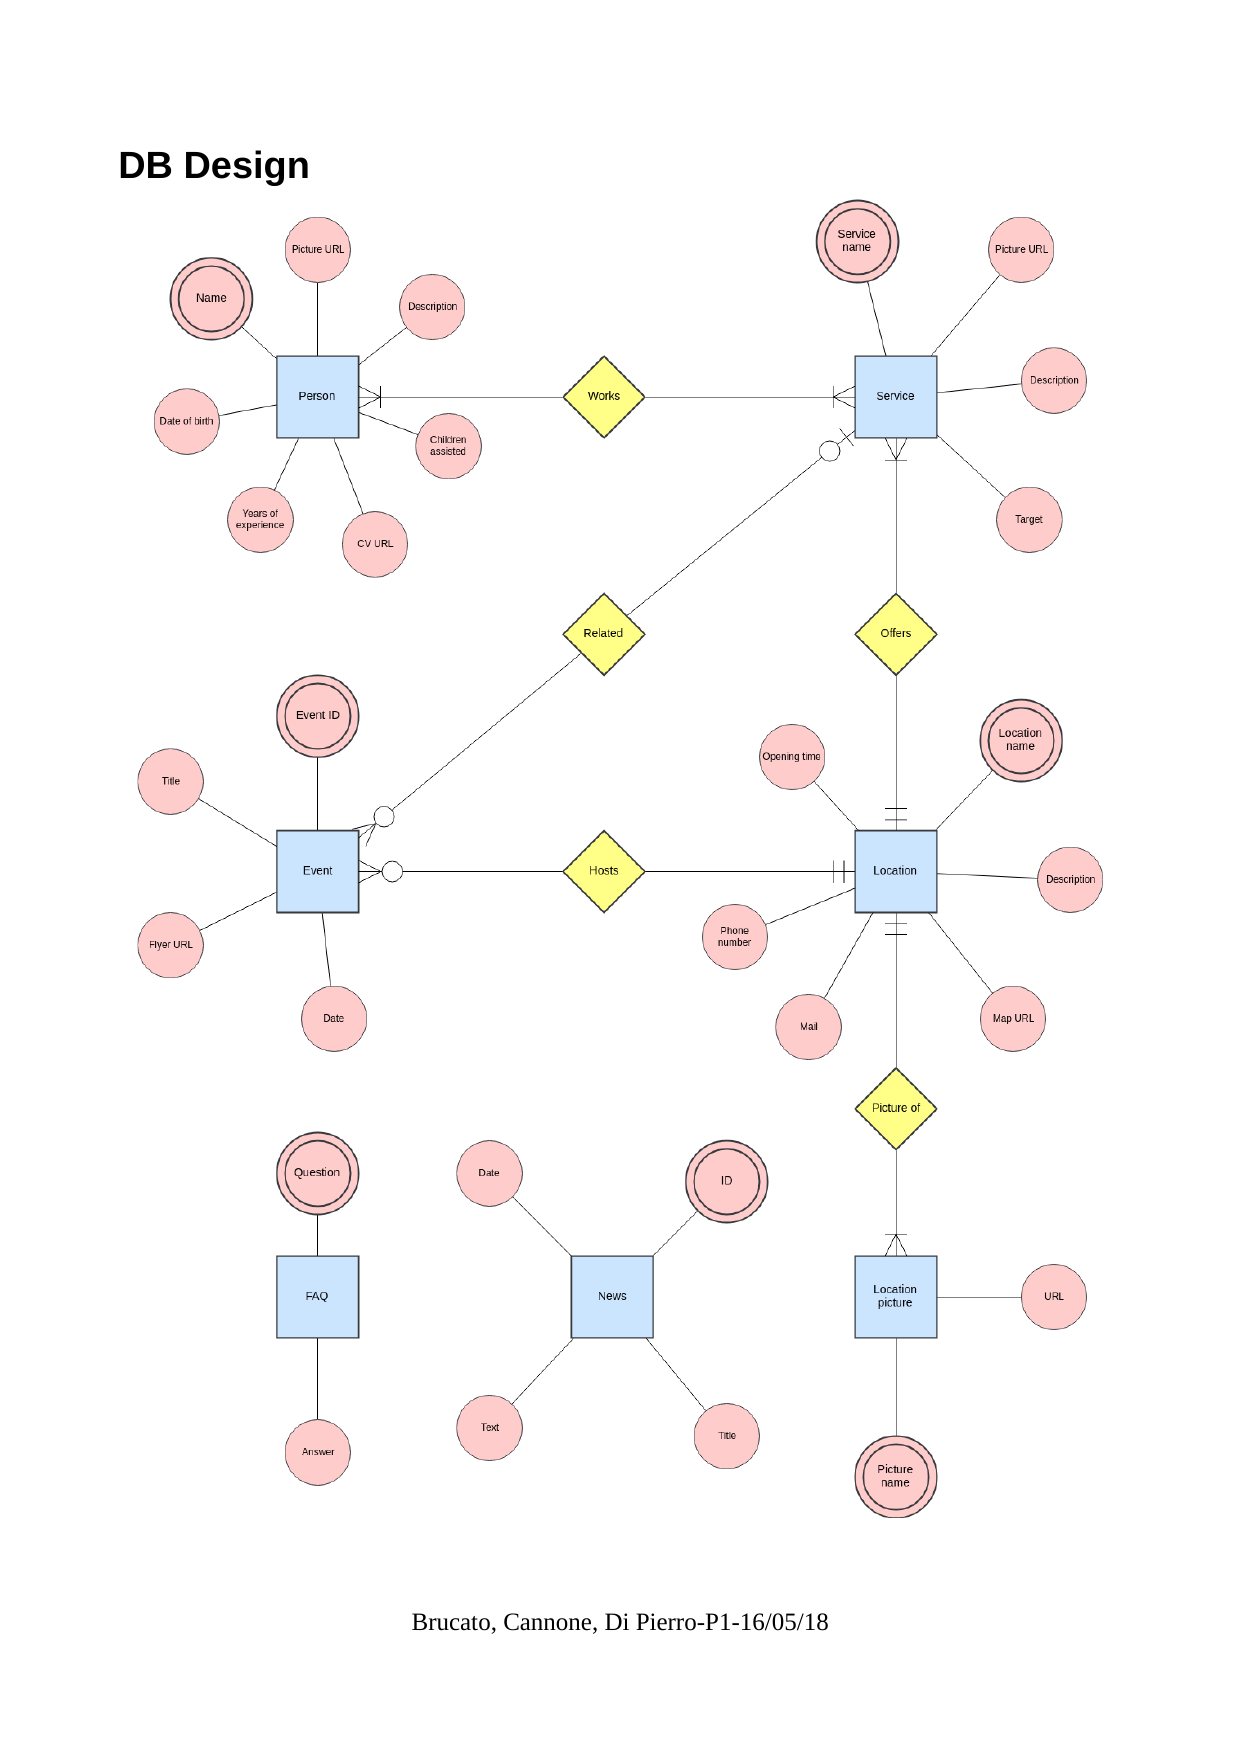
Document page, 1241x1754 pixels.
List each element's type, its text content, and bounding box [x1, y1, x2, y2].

picture [137, 199, 1103, 1518]
subtitle DB Design [118, 143, 1122, 187]
